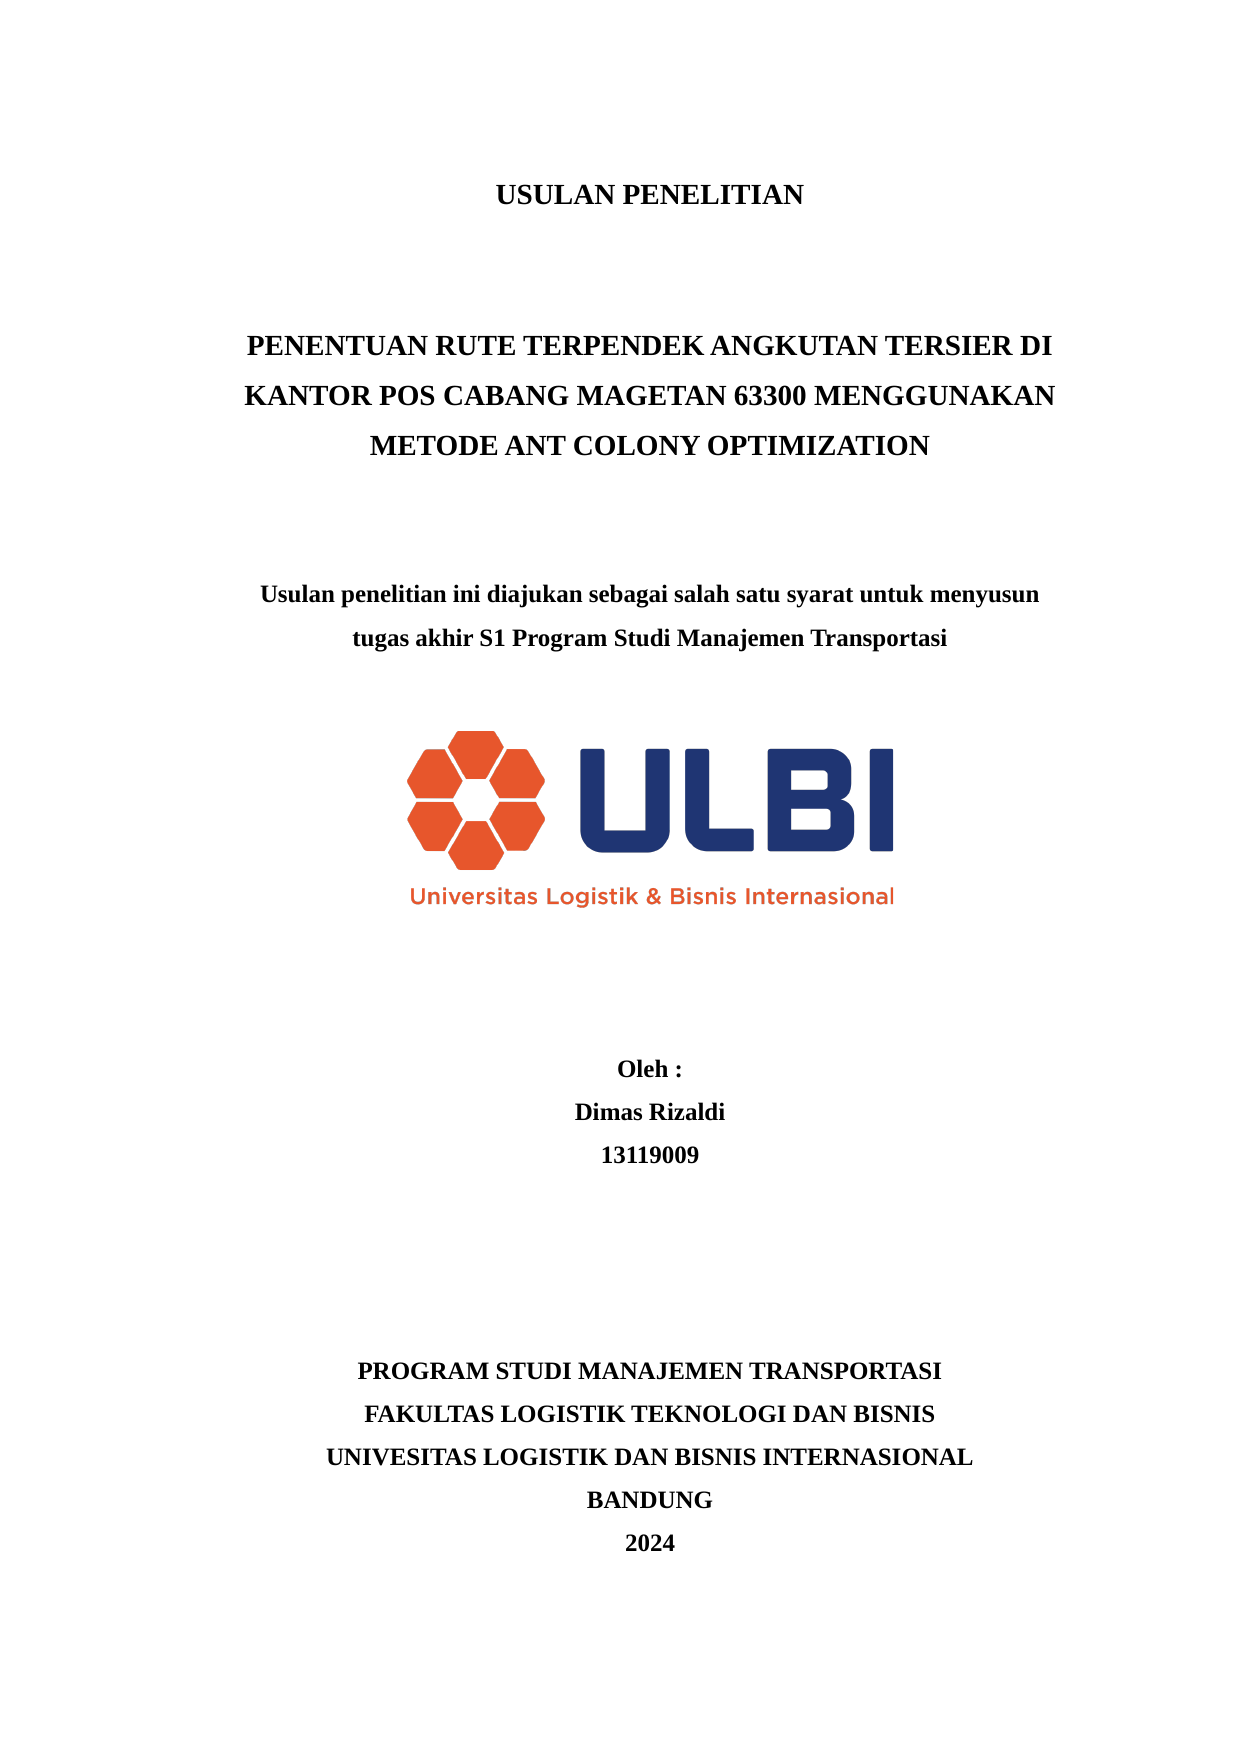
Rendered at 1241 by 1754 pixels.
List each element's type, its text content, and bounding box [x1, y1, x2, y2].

text Usulan penelitian ini diajukan sebagai salah satu syarat untuk menyusun tugas akhir S1 Program Studi Manajemen Transportasi [236, 579, 1063, 651]
picture [407, 731, 894, 908]
text Dimas Rizaldi [236, 1097, 1063, 1126]
text UNIVESITAS LOGISTIK DAN BISNIS INTERNASIONAL [236, 1442, 1063, 1471]
text Oleh : [236, 1054, 1063, 1083]
text BANDUNG [236, 1485, 1063, 1514]
text 2024 [236, 1528, 1063, 1557]
text PENENTUAN RUTE TERPENDEK ANGKUTAN TERSIER DI KANTOR POS CABANG MAGETAN 63300 MENGGUNAKAN METODE ANT COLONY OPTIMIZATION [236, 328, 1063, 462]
text 13119009 [236, 1140, 1063, 1169]
text FAKULTAS LOGISTIK TEKNOLOGI DAN BISNIS [236, 1399, 1063, 1428]
text USULAN PENELITIAN [236, 177, 1063, 211]
text PROGRAM STUDI MANAJEMEN TRANSPORTASI [236, 1356, 1063, 1384]
